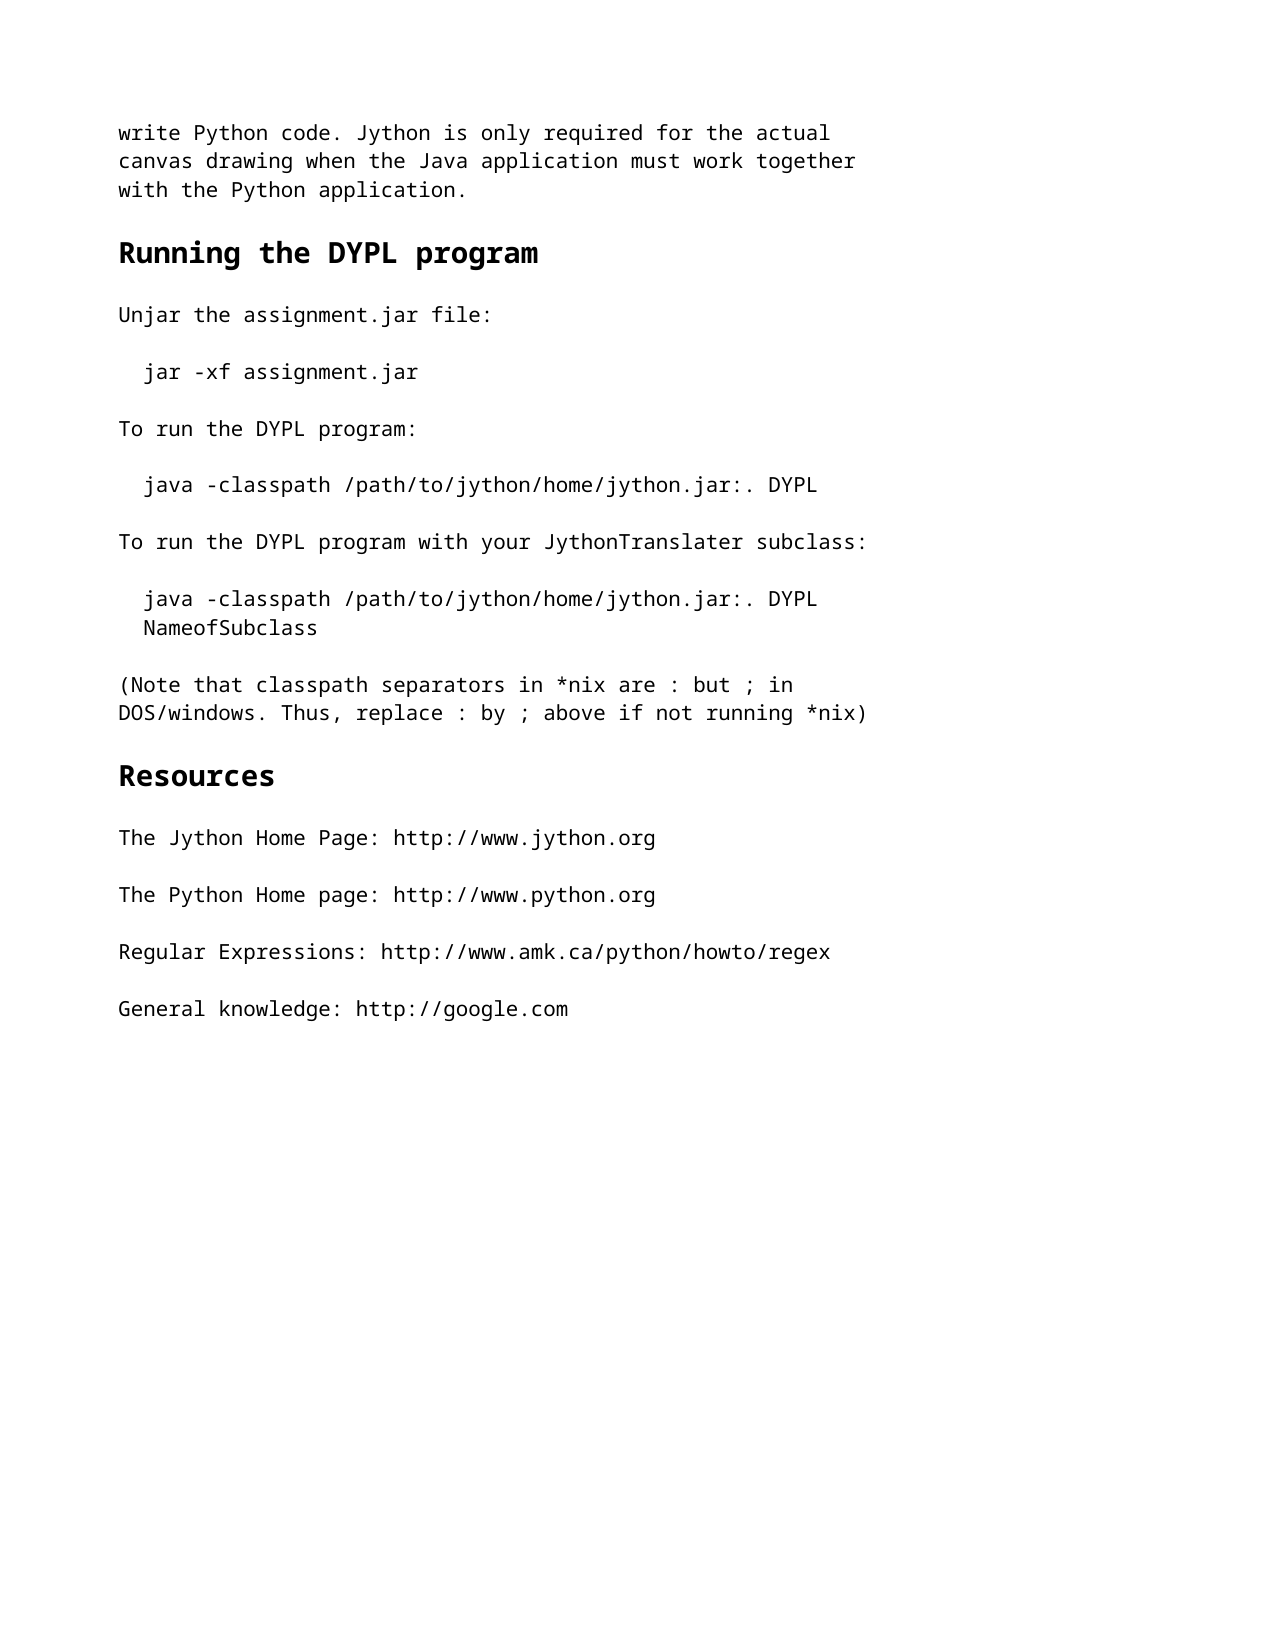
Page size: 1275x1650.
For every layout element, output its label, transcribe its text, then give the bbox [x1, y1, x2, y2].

text To run the DYPL program with your JythonTranslater subclass: [118, 527, 1157, 556]
text canvas drawing when the Java application must work together [118, 147, 1157, 175]
text Regular Expressions: http://www.amk.ca/python/howto/regex [118, 937, 1157, 965]
text The Python Home page: http://www.python.org [118, 880, 1157, 908]
text Unjar the assignment.jar file: [118, 300, 1157, 328]
text with the Python application. [118, 175, 1157, 203]
text To run the DYPL program: [118, 414, 1157, 442]
text DOS/windows. Thus, replace : by ; above if not running *nix) [118, 698, 1157, 727]
text Resources [118, 755, 1157, 795]
text NameofSubclass [118, 613, 1157, 641]
text java -classpath /path/to/jython/home/jython.jar:. DYPL [118, 471, 1157, 499]
text Running the DYPL program [118, 232, 1157, 272]
text (Note that classpath separators in *nix are : but ; in [118, 670, 1157, 698]
text The Jython Home Page: http://www.jython.org [118, 823, 1157, 852]
text java -classpath /path/to/jython/home/jython.jar:. DYPL [118, 584, 1157, 613]
text General knowledge: http://google.com [118, 994, 1157, 1022]
text write Python code. Jython is only required for the actual [118, 118, 1157, 147]
text jar -xf assignment.jar [118, 357, 1157, 385]
